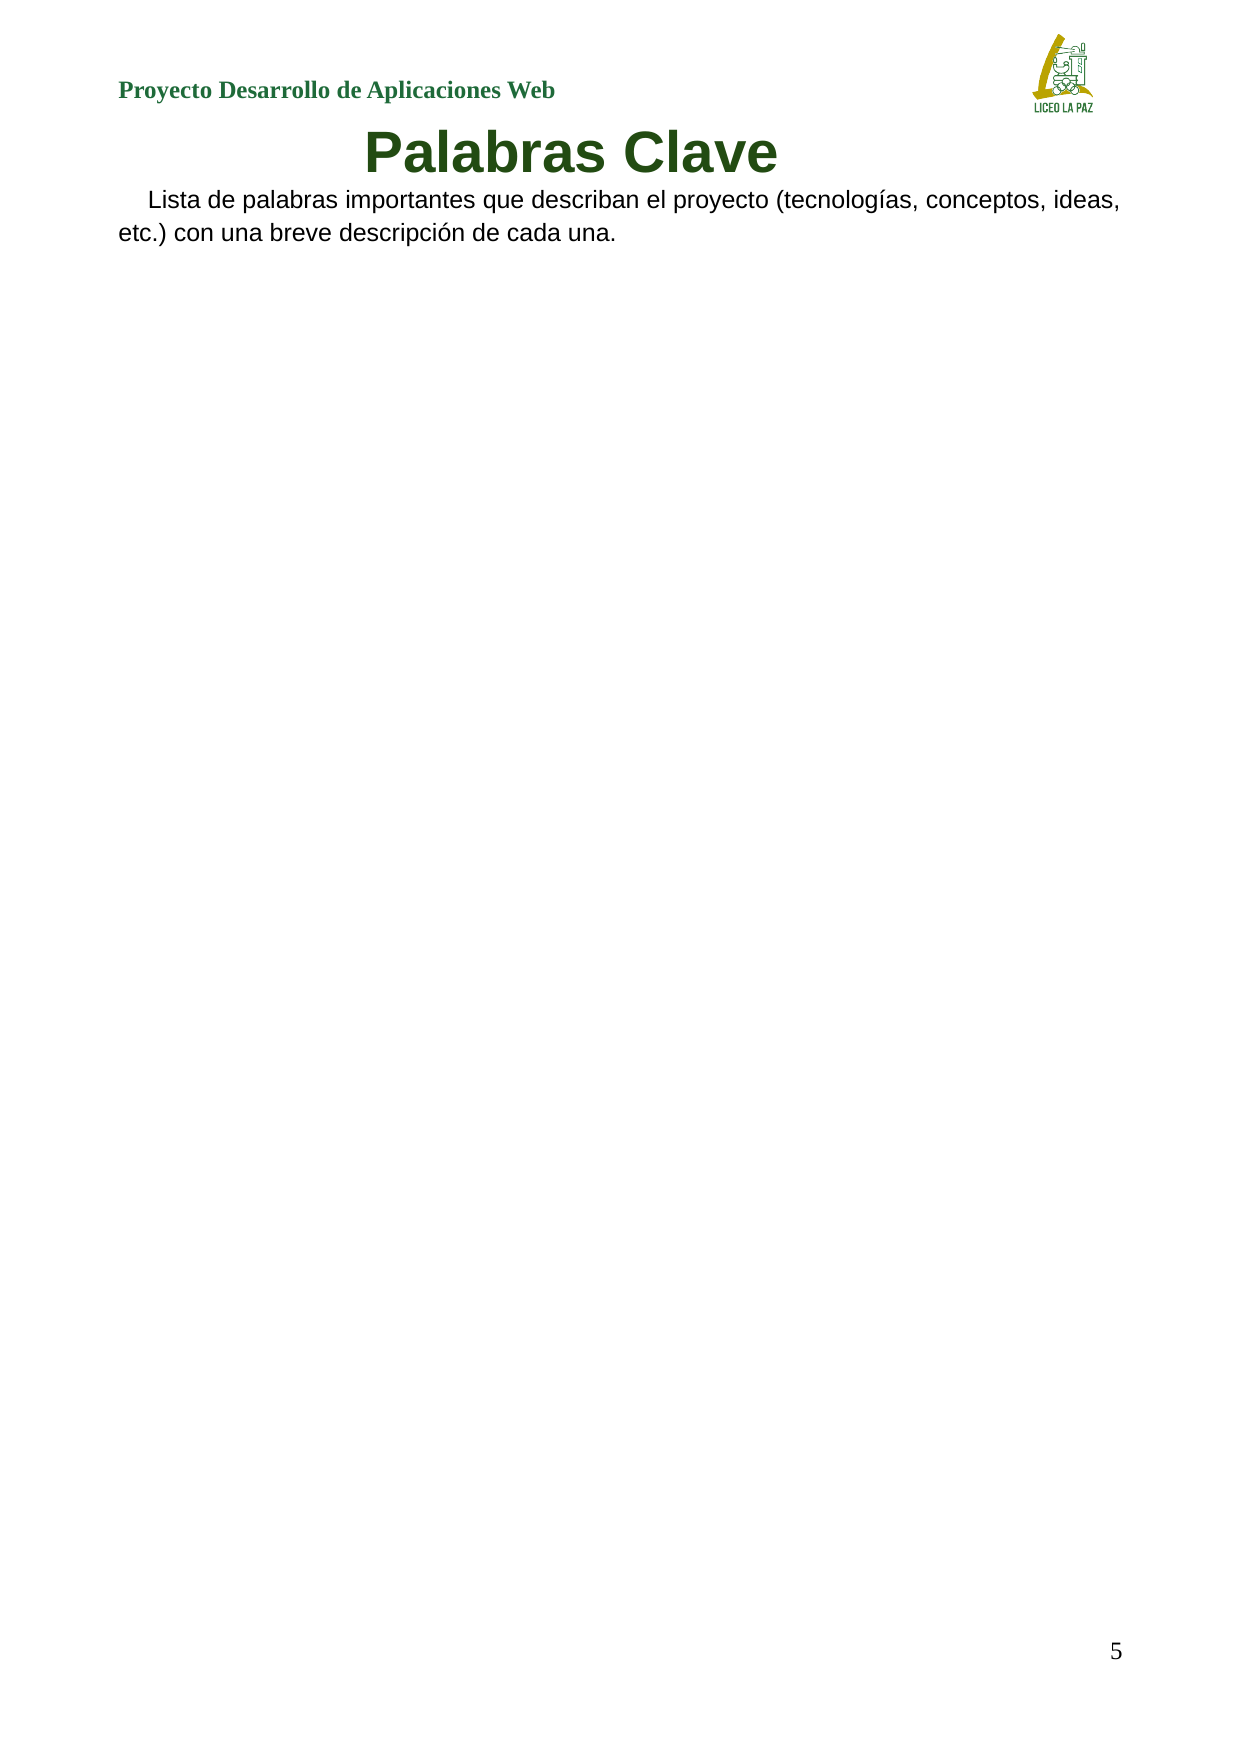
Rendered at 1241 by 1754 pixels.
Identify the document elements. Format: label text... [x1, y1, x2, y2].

subtitle Palabras Clave [118, 118, 1122, 185]
text Lista de palabras importantes que describan el proyecto (tecnologías, conceptos, ideas, etc.) con una breve descripción de cada una. [118, 185, 1122, 247]
picture [1025, 26, 1100, 121]
